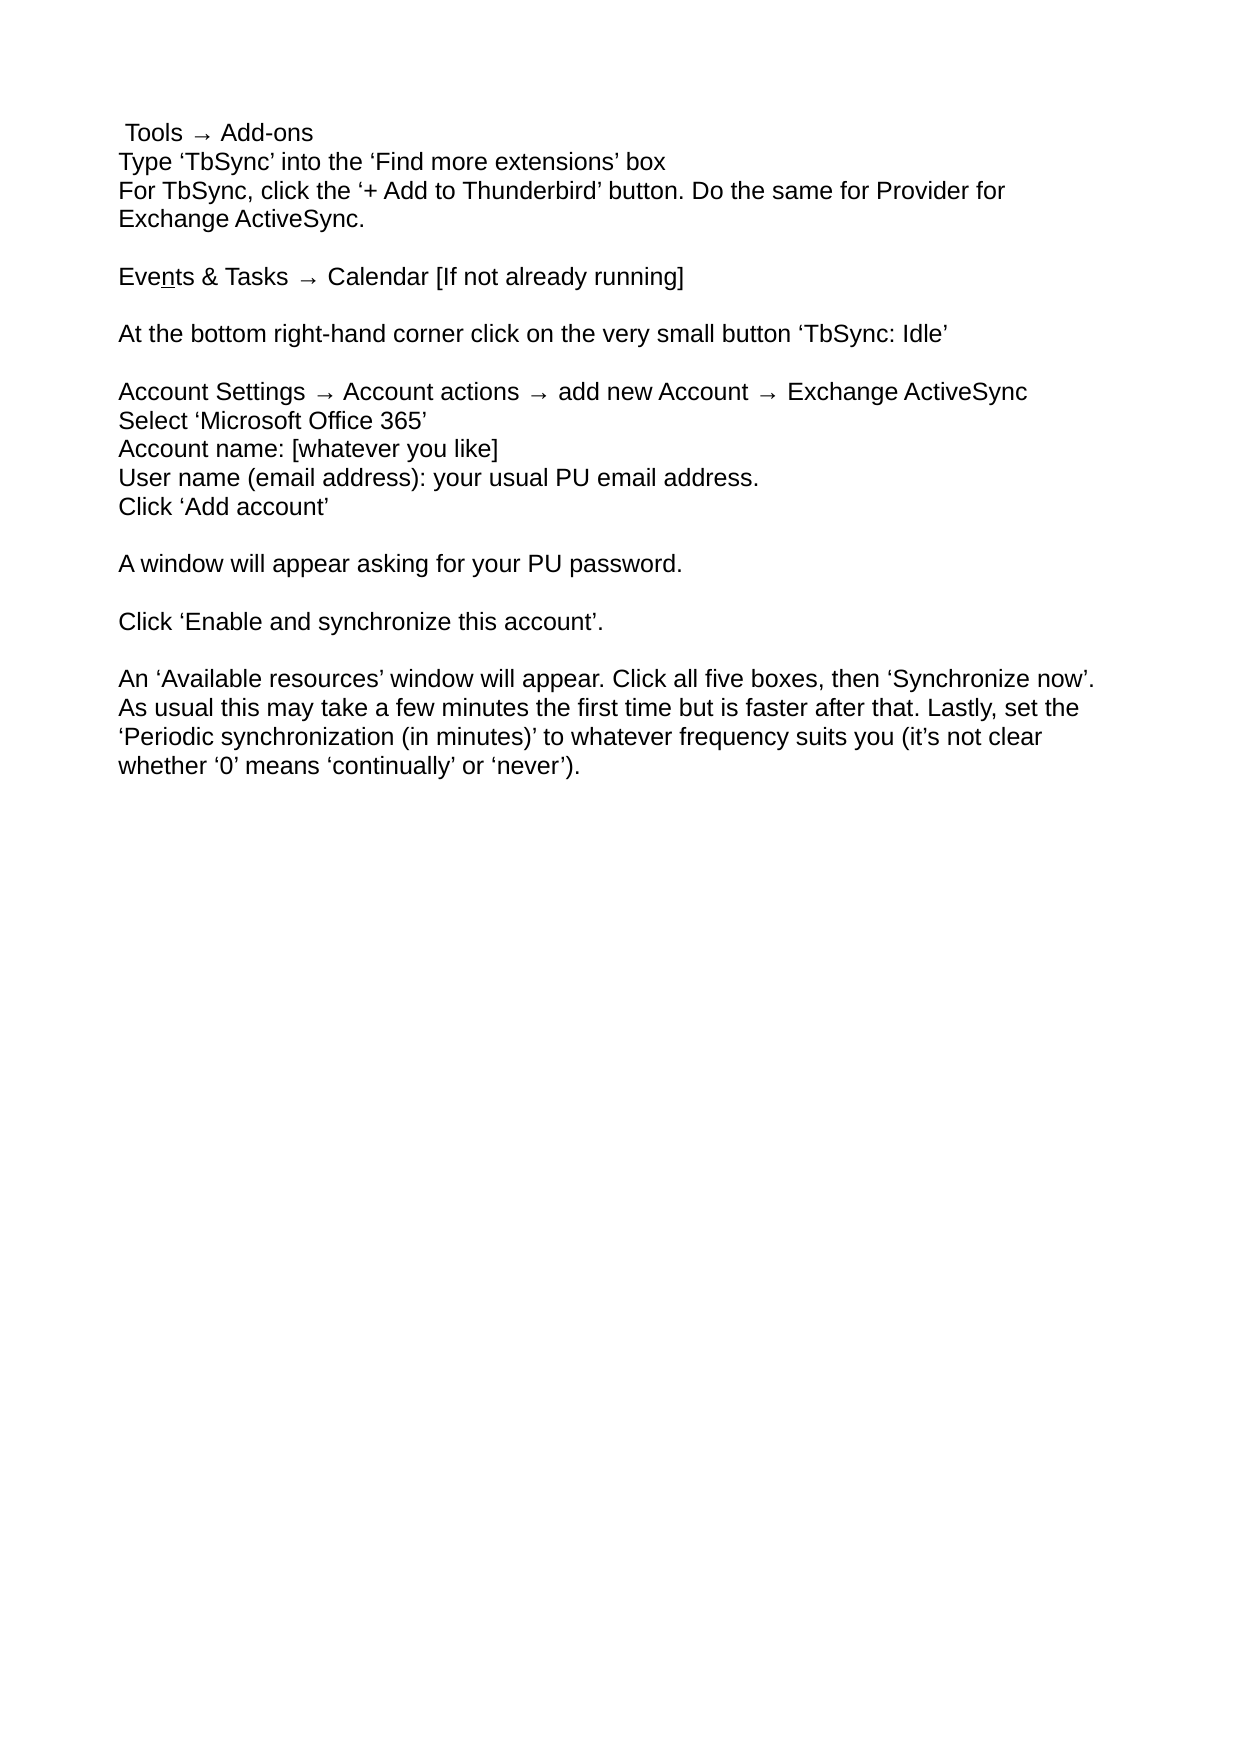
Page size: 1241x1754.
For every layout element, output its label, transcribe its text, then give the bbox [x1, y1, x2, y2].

text Type ‘TbSync’ into the ‘Find more extensions’ box [118, 147, 1122, 176]
text At the bottom right-hand corner click on the very small button ‘TbSync: Idle’ [118, 319, 1122, 348]
text An ‘Available resources’ window will appear. Click all five boxes, then ‘Synchronize now’. As usual this may take a few minutes the first time but is faster after that. Lastly, set the ‘Periodic synchronization (in minutes)’ to whatever frequency suits you (it’s not clear whether ‘0’ means ‘continually’ or ‘never’). [118, 664, 1122, 779]
text For TbSync, click the ‘+ Add to Thunderbird’ button. Do the same for Provider for Exchange ActiveSync. [118, 176, 1122, 233]
text User name (email address): your usual PU email address. [118, 463, 1122, 492]
text Click ‘Add account’ [118, 492, 1122, 521]
text A window will appear asking for your PU password. [118, 549, 1122, 578]
text Account name: [whatever you like] [118, 434, 1122, 463]
text Select ‘Microsoft Office 365’ [118, 406, 1122, 434]
text Click ‘Enable and synchronize this account’. [118, 607, 1122, 636]
text Account Settings → Account actions → add new Account → Exchange ActiveSync [118, 377, 1122, 406]
text Events & Tasks → Calendar [If not already running] [118, 262, 1122, 291]
text Tools → Add-ons [118, 118, 1122, 147]
